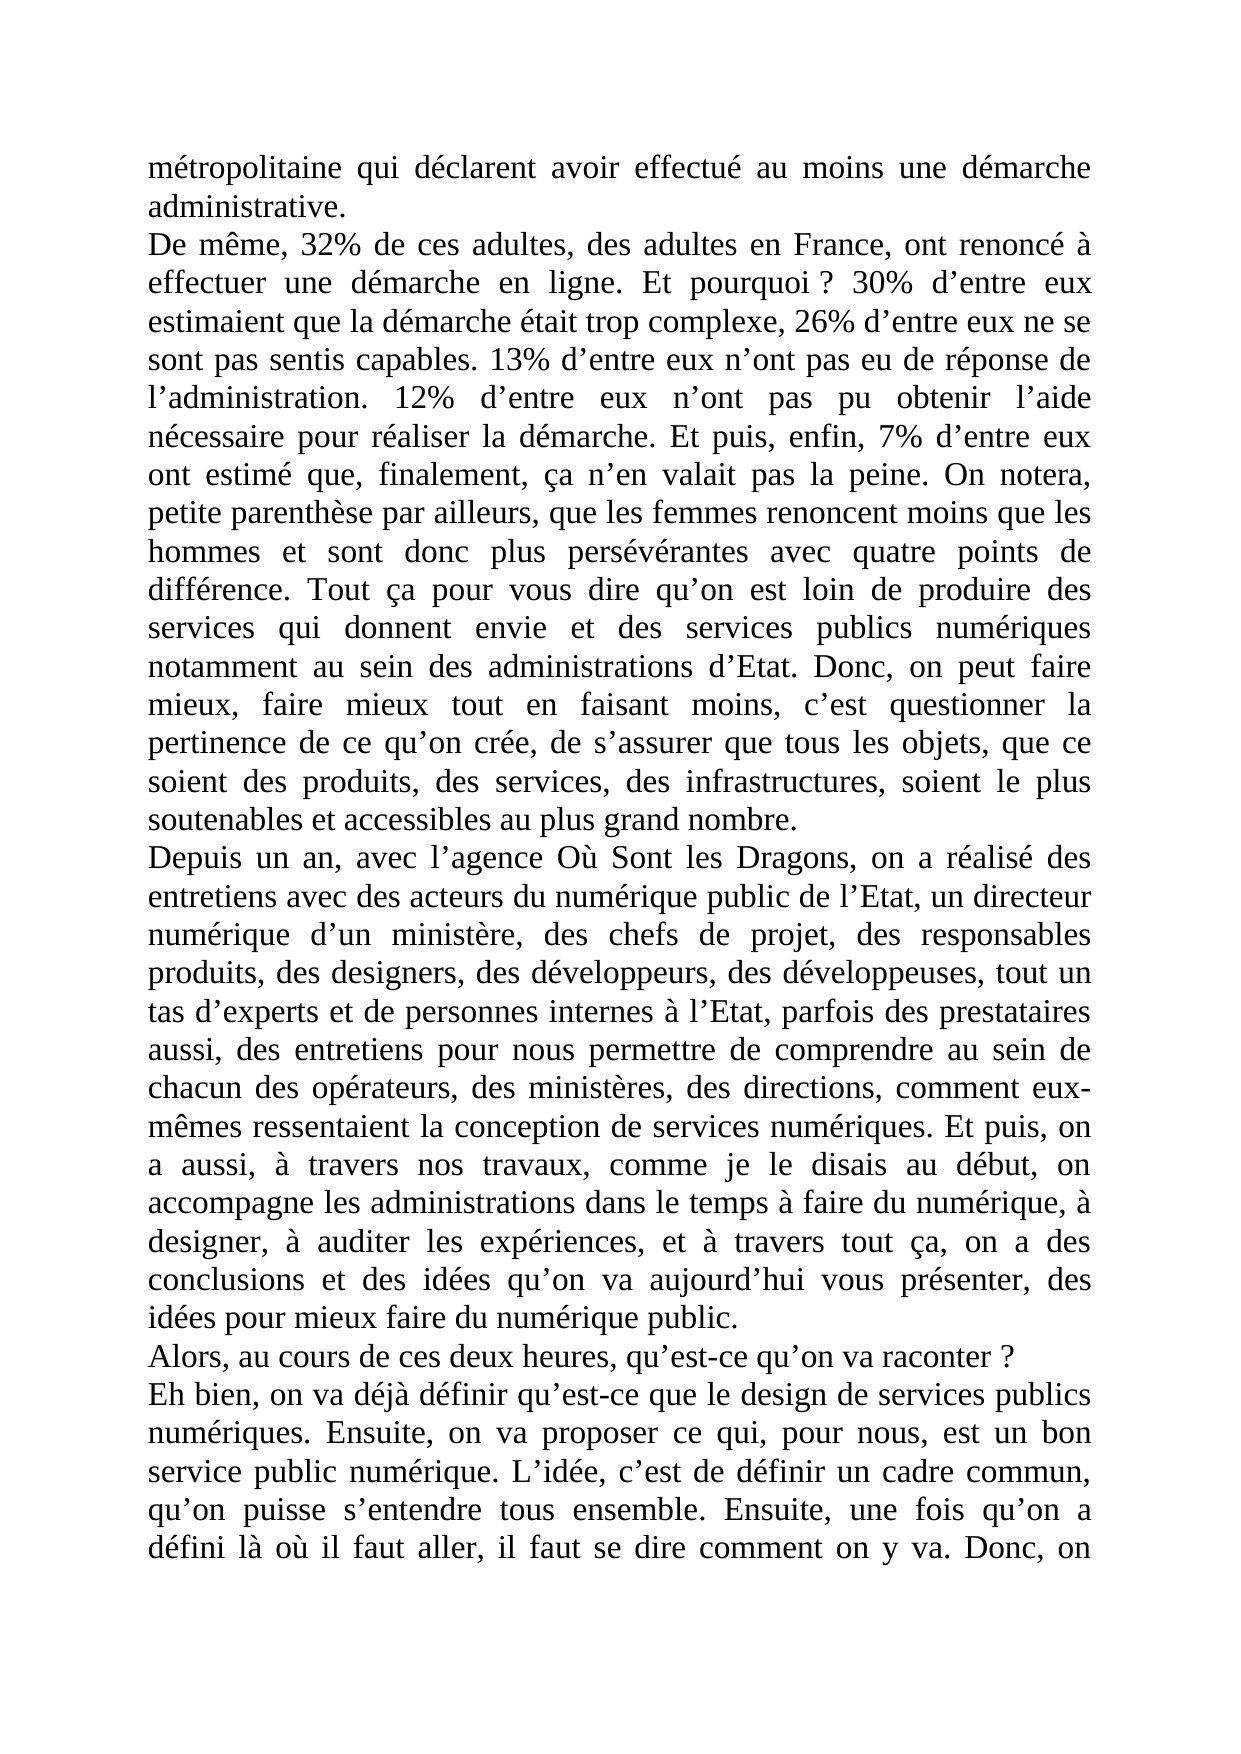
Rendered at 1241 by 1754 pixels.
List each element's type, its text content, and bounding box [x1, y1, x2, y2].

text Alors, au cours de ces deux heures, qu’est-ce qu’on va raconter ? [148, 1336, 1093, 1374]
text De même, 32% de ces adultes, des adultes en France, ont renoncé à effectuer une démarche en ligne. Et pourquoi ? 30% d’entre eux estimaient que la démarche était trop complexe, 26% d’entre eux ne se sont pas sentis capables. 13% d’entre eux n’ont pas eu de réponse de l’administration. 12% d’entre eux n’ont pas pu obtenir l’aide nécessaire pour réaliser la démarche. Et puis, enfin, 7% d’entre eux ont estimé que, finalement, ça n’en valait pas la peine. On notera, petite parenthèse par ailleurs, que les femmes renoncent moins que les hommes et sont donc plus persévérantes avec quatre points de différence. Tout ça pour vous dire qu’on est loin de produire des services qui donnent envie et des services publics numériques notamment au sein des administrations d’Etat. Donc, on peut faire mieux, faire mieux tout en faisant moins, c’est questionner la pertinence de ce qu’on crée, de s’assurer que tous les objets, que ce soient des produits, des services, des infrastructures, soient le plus soutenables et accessibles au plus grand nombre. [148, 224, 1093, 838]
text Depuis un an, avec l’agence Où Sont les Dragons, on a réalisé des entretiens avec des acteurs du numérique public de l’Etat, un directeur numérique d’un ministère, des chefs de projet, des responsables produits, des designers, des développeurs, des développeuses, tout un tas d’experts et de personnes internes à l’Etat, parfois des prestataires aussi, des entretiens pour nous permettre de comprendre au sein de chacun des opérateurs, des ministères, des directions, comment eux-mêmes ressentaient la conception de services numériques. Et puis, on a aussi, à travers nos travaux, comme je le disais au début, on accompagne les administrations dans le temps à faire du numérique, à designer, à auditer les expériences, et à travers tout ça, on a des conclusions et des idées qu’on va aujourd’hui vous présenter, des idées pour mieux faire du numérique public. [148, 838, 1093, 1336]
text métropolitaine qui déclarent avoir effectué au moins une démarche administrative. [148, 148, 1093, 224]
text Eh bien, on va déjà définir qu’est-ce que le design de services publics numériques. Ensuite, on va proposer ce qui, pour nous, est un bon service public numérique. L’idée, c’est de définir un cadre commun, qu’on puisse s’entendre tous ensemble. Ensuite, une fois qu’on a défini là où il faut aller, il faut se dire comment on y va. Donc, on [148, 1374, 1093, 1566]
